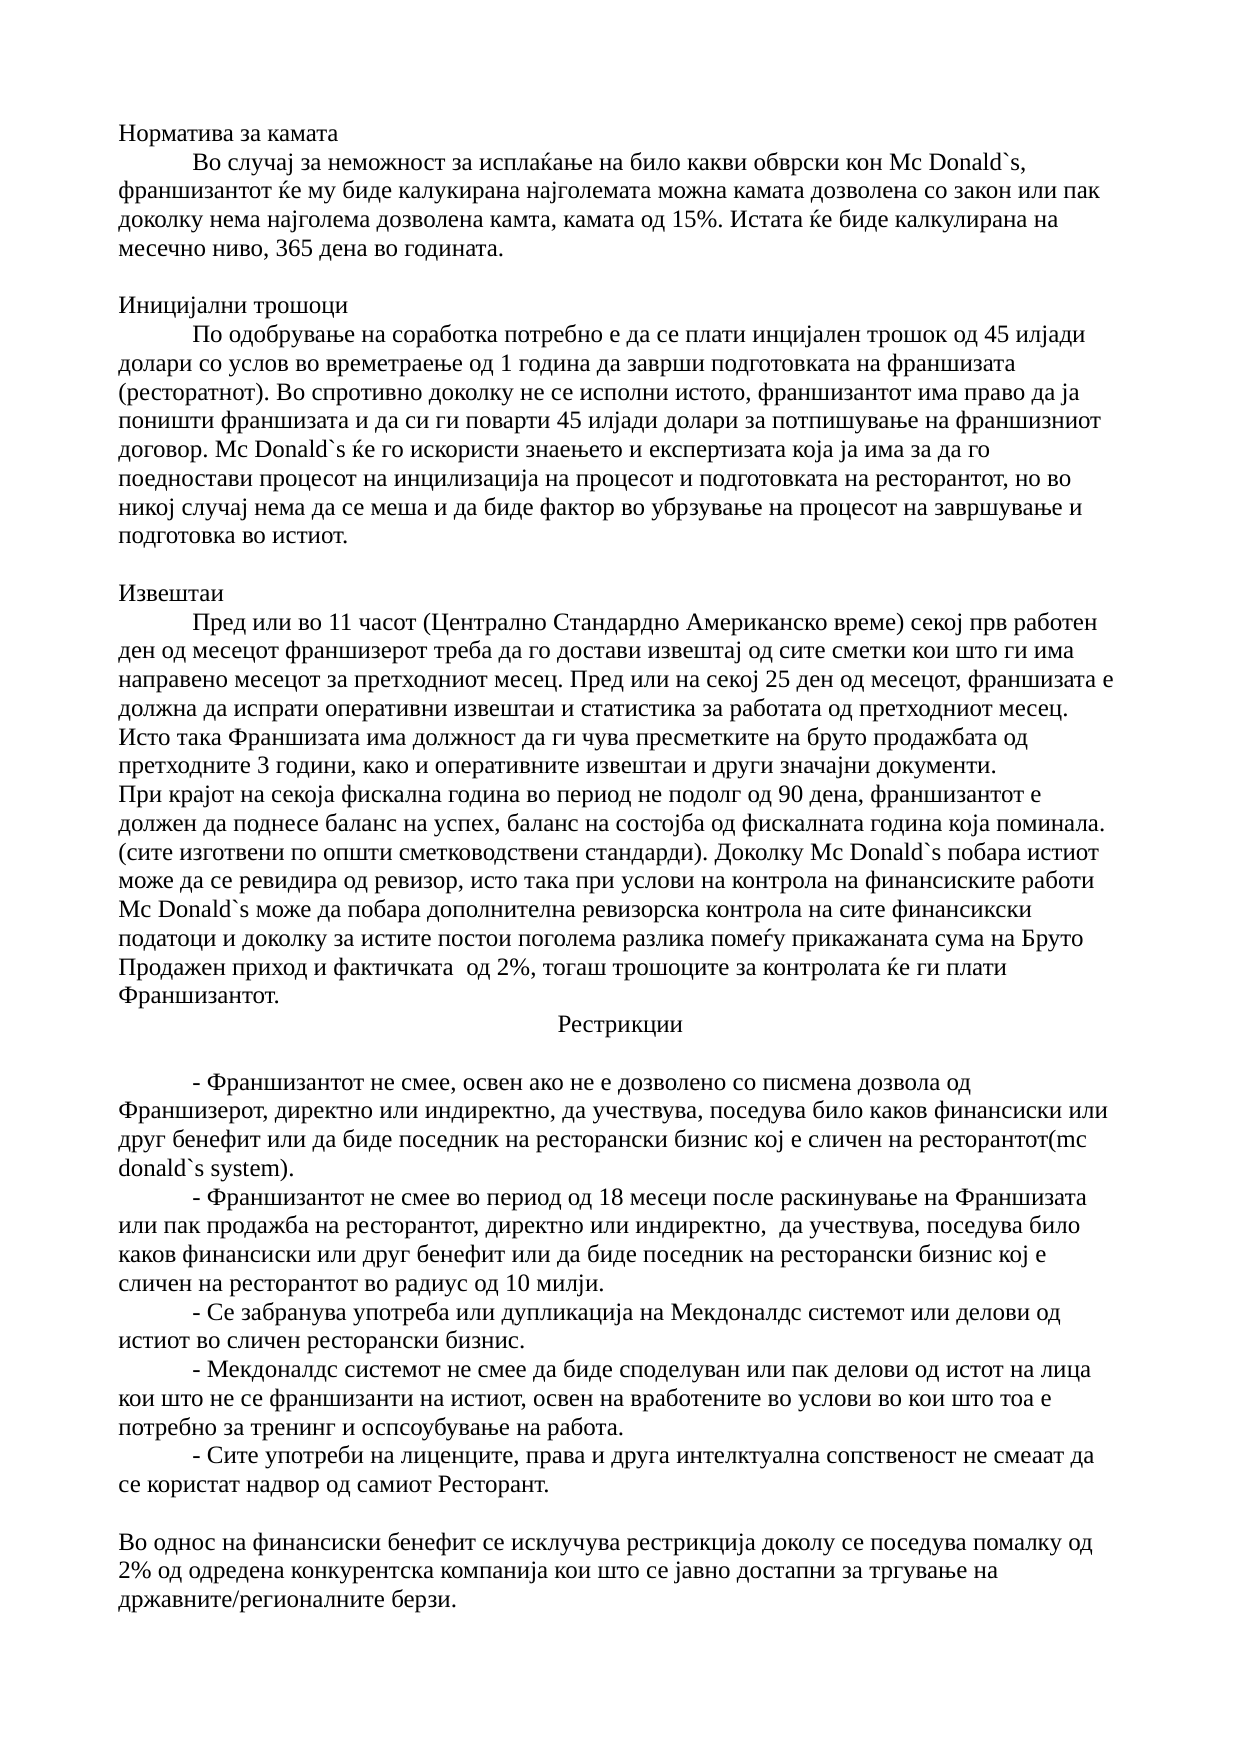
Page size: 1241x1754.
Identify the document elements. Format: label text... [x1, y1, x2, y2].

text - Се забранува употреба или дупликација на Мекдоналдс системот или делови од истиот во сличен ресторански бизнис. [118, 1297, 1122, 1354]
text При крајот на секоја фискална година во период не подолг од 90 дена, франшизантот е должен да поднесе баланс на успех, баланс на состојба од фискалната година која поминала. (сите изготвени по општи сметководствени стандарди). Доколку Mc Donald`s побара истиот може да се ревидира од ревизор, исто така при услови на контрола на финансиските работи Mc Donald`s може да побара дополнителна ревизорска контрола на сите финансикски податоци и доколку за истите постои поголема разлика помеѓу прикажаната сума на Бруто Продажен приход и фактичката од 2%, тогаш трошоците за контролата ќе ги плати Франшизантот. [118, 779, 1122, 1009]
text Норматива за камата [118, 118, 1122, 147]
text Рестрикции [118, 1009, 1122, 1038]
text По одобрување на соработка потребно е да се плати инцијален трошок од 45 илјади долари со услов во времетраење од 1 година да заврши подготовката на франшизата (ресторатнот). Во спротивно доколку не се исполни истото, франшизантот има право да ја поништи франшизата и да си ги поварти 45 илјади долари за потпишување на франшизниот договор. Mc Donald`s ќе го искористи знаењето и експертизата која ја има за да го поедностави процесот на инцилизација на процесот и подготовката на ресторантот, но во никој случај нема да се меша и да биде фактор во убрзување на процесот на завршување и подготовка во истиот. [118, 319, 1122, 549]
text - Сите употреби на лиценците, права и друга интелктуална сопственост не смеаат да се користат надвор од самиот Ресторант. [118, 1441, 1122, 1498]
text - Мекдоналдс системот не смее да биде споделуван или пак делови од истот на лица кои што не се франшизанти на истиот, освен на вработените во услови во кои што тоа е потребно за тренинг и оспсоубување на работа. [118, 1354, 1122, 1441]
text Во случај за неможност за исплаќање на било какви обврски кон Mc Donald`s, франшизантот ќе му биде калукирана најголемата можна камата дозволена со закон или пак доколку нема најголема дозволена камта, камата од 15%. Истата ќе биде калкулирана на месечно ниво, 365 дена во годината. [118, 147, 1122, 262]
text Пред или во 11 часот (Централно Стандардно Американско време) секој прв работен ден од месецот франшизерот треба да го достави извештај од сите сметки кои што ги има направено месецот за претходниот месец. Пред или на секој 25 ден од месецот, франшизата е должна да испрати оперативни извештаи и статистика за работата од претходниот месец. Исто така Франшизата има должност да ги чува пресметките на бруто продажбата од претходните 3 години, како и оперативните извештаи и други значајни документи. [118, 607, 1122, 779]
text Во однос на финансиски бенефит се исклучува рестрикција доколу се поседува помалку од 2% од одредена конкурентска компанија кои што се јавно достапни за тргување на државните/регионалните берзи. [118, 1527, 1122, 1613]
text Иницијални трошоци [118, 291, 1122, 319]
text - Франшизантот не смее во период од 18 месеци после раскинување на Франшизата или пак продажба на ресторантот, директно или индиректно, да учествува, поседува било каков финансиски или друг бенефит или да биде поседник на ресторански бизнис кој е сличен на ресторантот во радиус од 10 милји. [118, 1182, 1122, 1297]
text Извештаи [118, 578, 1122, 607]
text - Франшизантот не смее, освен ако не е дозволено со писмена дозвола од Франшизерот, директно или индиректно, да учествува, поседува било каков финансиски или друг бенефит или да биде поседник на ресторански бизнис кој е сличен на ресторантот(mc donald`s system). [118, 1067, 1122, 1182]
